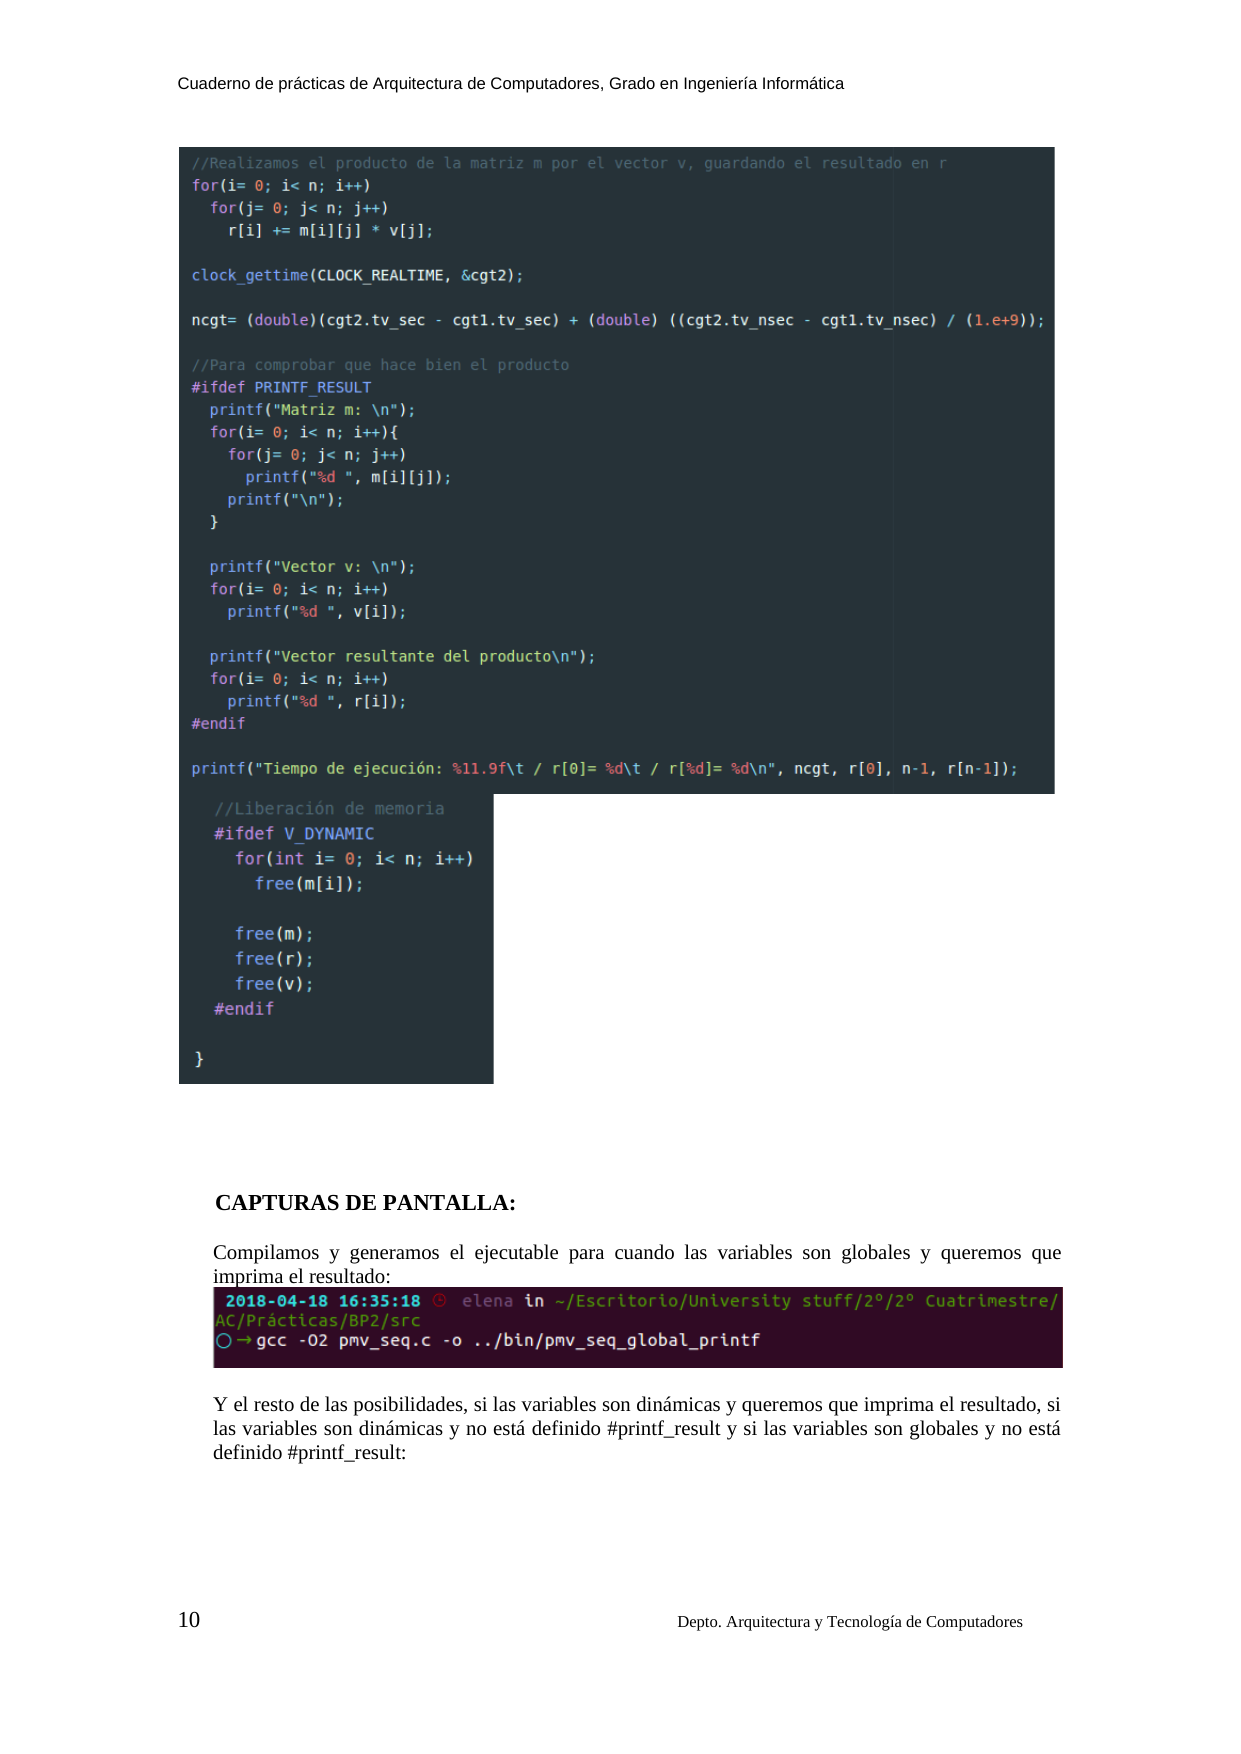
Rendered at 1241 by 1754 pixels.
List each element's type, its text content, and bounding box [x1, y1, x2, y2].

text Compilamos y generamos el ejecutable para cuando las variables son globales y queremos que imprima el resultado: [213, 1240, 1063, 1287]
text Y el resto de las posibilidades, si las variables son dinámicas y queremos que imprima el resultado, si las variables son dinámicas y no está definido #printf_result y si las variables son globales y no está definido #printf_result: [213, 1392, 1063, 1464]
picture [179, 147, 1055, 1084]
text CAPTURAS DE PANTALLA: [215, 1189, 1063, 1216]
picture [212, 1287, 1063, 1368]
